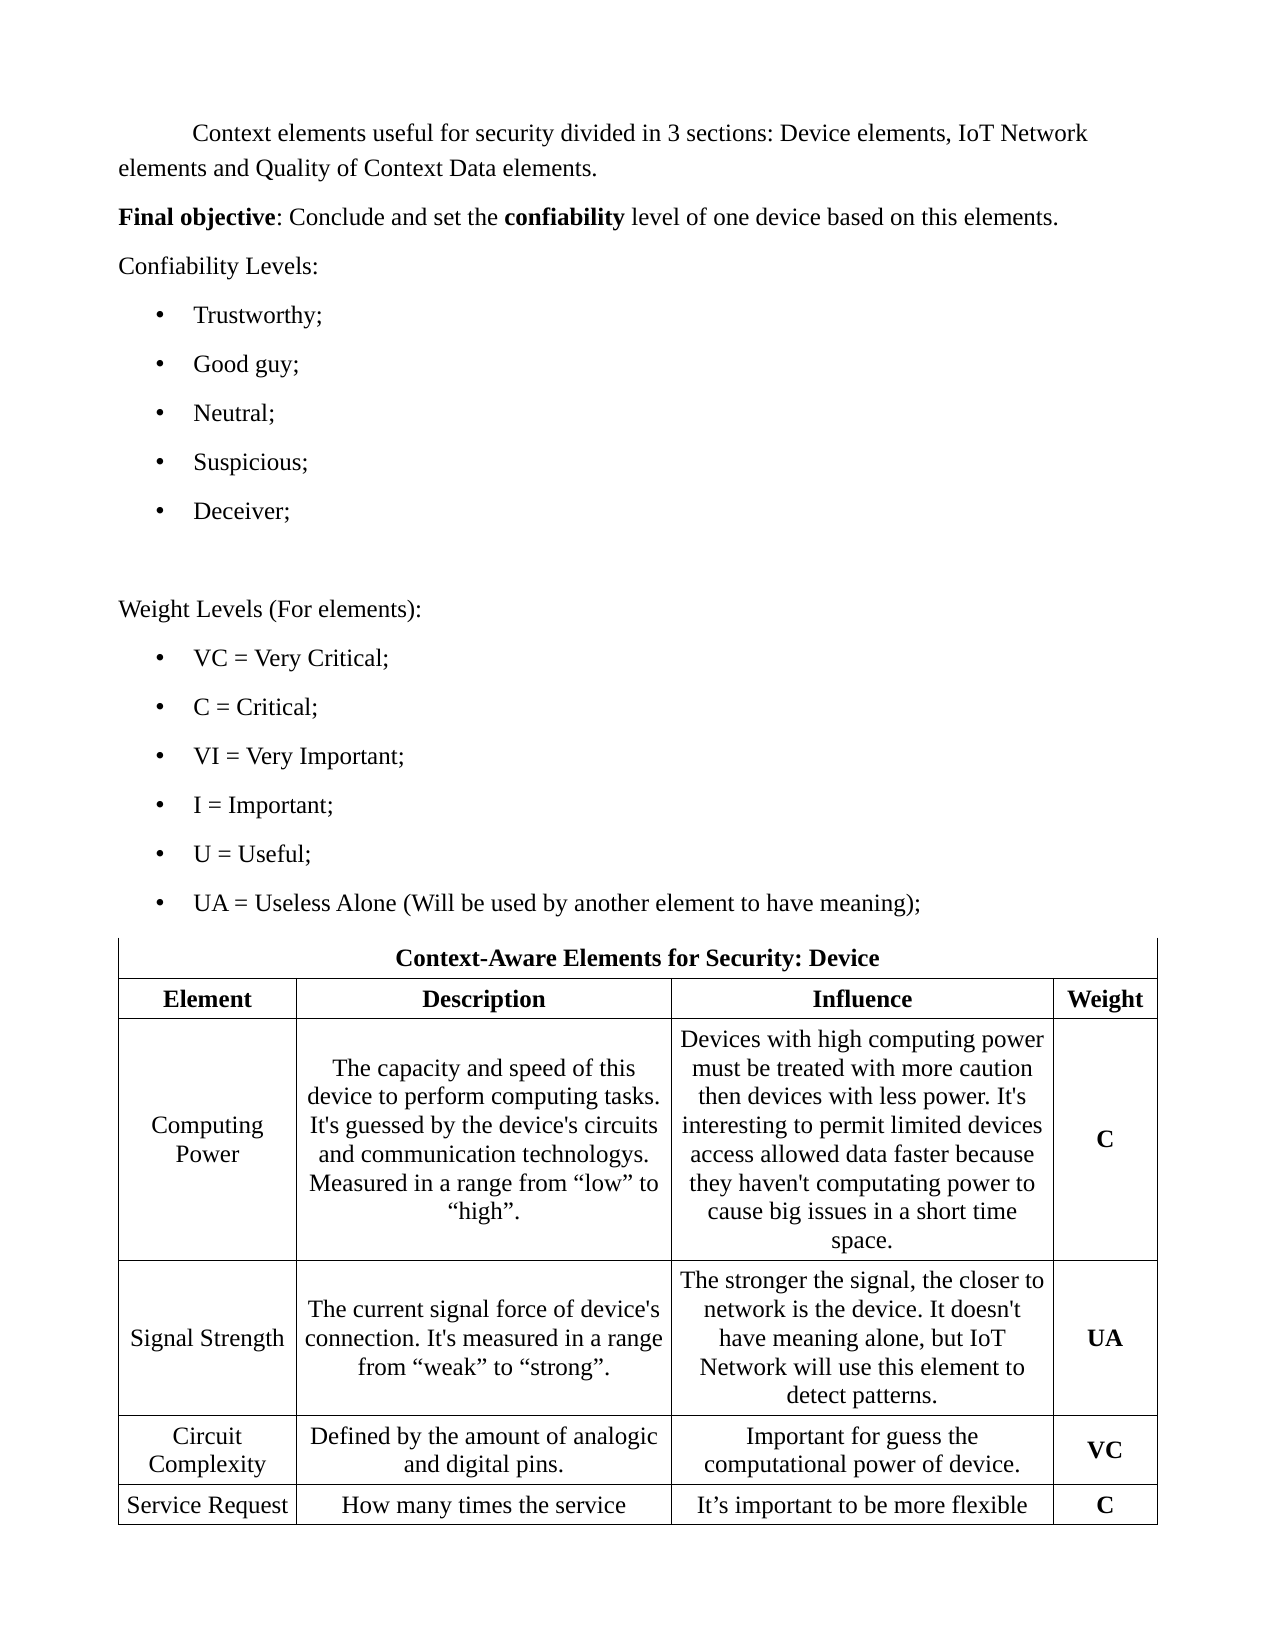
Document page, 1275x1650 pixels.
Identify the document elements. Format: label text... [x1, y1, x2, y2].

text Context elements useful for security divided in 3 sections: Device elements, IoT Network elements and Quality of Context Data elements. [118, 118, 1157, 181]
list C = Critical; [156, 692, 1157, 721]
list U = Useful; [156, 839, 1157, 868]
list UA = Useless Alone (Will be used by another element to have meaning); [156, 888, 1157, 917]
list Trustworthy; [156, 300, 1157, 328]
table_cell The capacity and speed of this device to perform computing tasks. It's guessed by the device's circuits and communication technologys. Measured in a range from “low” to “high”. [297, 1019, 671, 1260]
table_cell Weight [1054, 979, 1157, 1018]
table_cell How many times the service [297, 1485, 671, 1524]
list VC = Very Critical; [156, 643, 1157, 672]
text Confiability Levels: [118, 251, 1157, 279]
table_cell It’s important to be more flexible [672, 1485, 1053, 1524]
table_cell Circuit Complexity [119, 1416, 296, 1484]
table_cell UA [1054, 1261, 1157, 1415]
table_cell Computing Power [119, 1019, 296, 1260]
table_cell Important for guess the computational power of device. [672, 1416, 1053, 1484]
table_cell C [1054, 1485, 1157, 1524]
table_cell Devices with high computing power must be treated with more caution then devices with less power. It's interesting to permit limited devices access allowed data faster because they haven't computating power to cause big issues in a short time space. [672, 1019, 1053, 1260]
table_cell VC [1054, 1416, 1157, 1484]
table_cell Defined by the amount of analogic and digital pins. [297, 1416, 671, 1484]
text Weight Levels (For elements): [118, 594, 1157, 623]
text Final objective: Conclude and set the confiability level of one device based on this elements. [118, 202, 1157, 230]
table_cell Description [297, 979, 671, 1018]
table_cell The stronger the signal, the closer to network is the device. It doesn't have meaning alone, but IoT Network will use this element to detect patterns. [672, 1261, 1053, 1415]
table_header Context-Aware Elements for Security: Device [119, 938, 1157, 978]
list VI = Very Important; [156, 741, 1157, 770]
list Neutral; [156, 398, 1157, 427]
table_cell Service Request [119, 1485, 296, 1524]
table_cell The current signal force of device's connection. It's measured in a range from “weak” to “strong”. [297, 1261, 671, 1415]
list I = Important; [156, 790, 1157, 819]
table_cell Signal Strength [119, 1261, 296, 1415]
table_cell Influence [672, 979, 1053, 1018]
list Suspicious; [156, 447, 1157, 476]
table_cell C [1054, 1019, 1157, 1260]
list Good guy; [156, 349, 1157, 378]
list Deceiver; [156, 496, 1157, 525]
table_cell Element [119, 979, 296, 1018]
